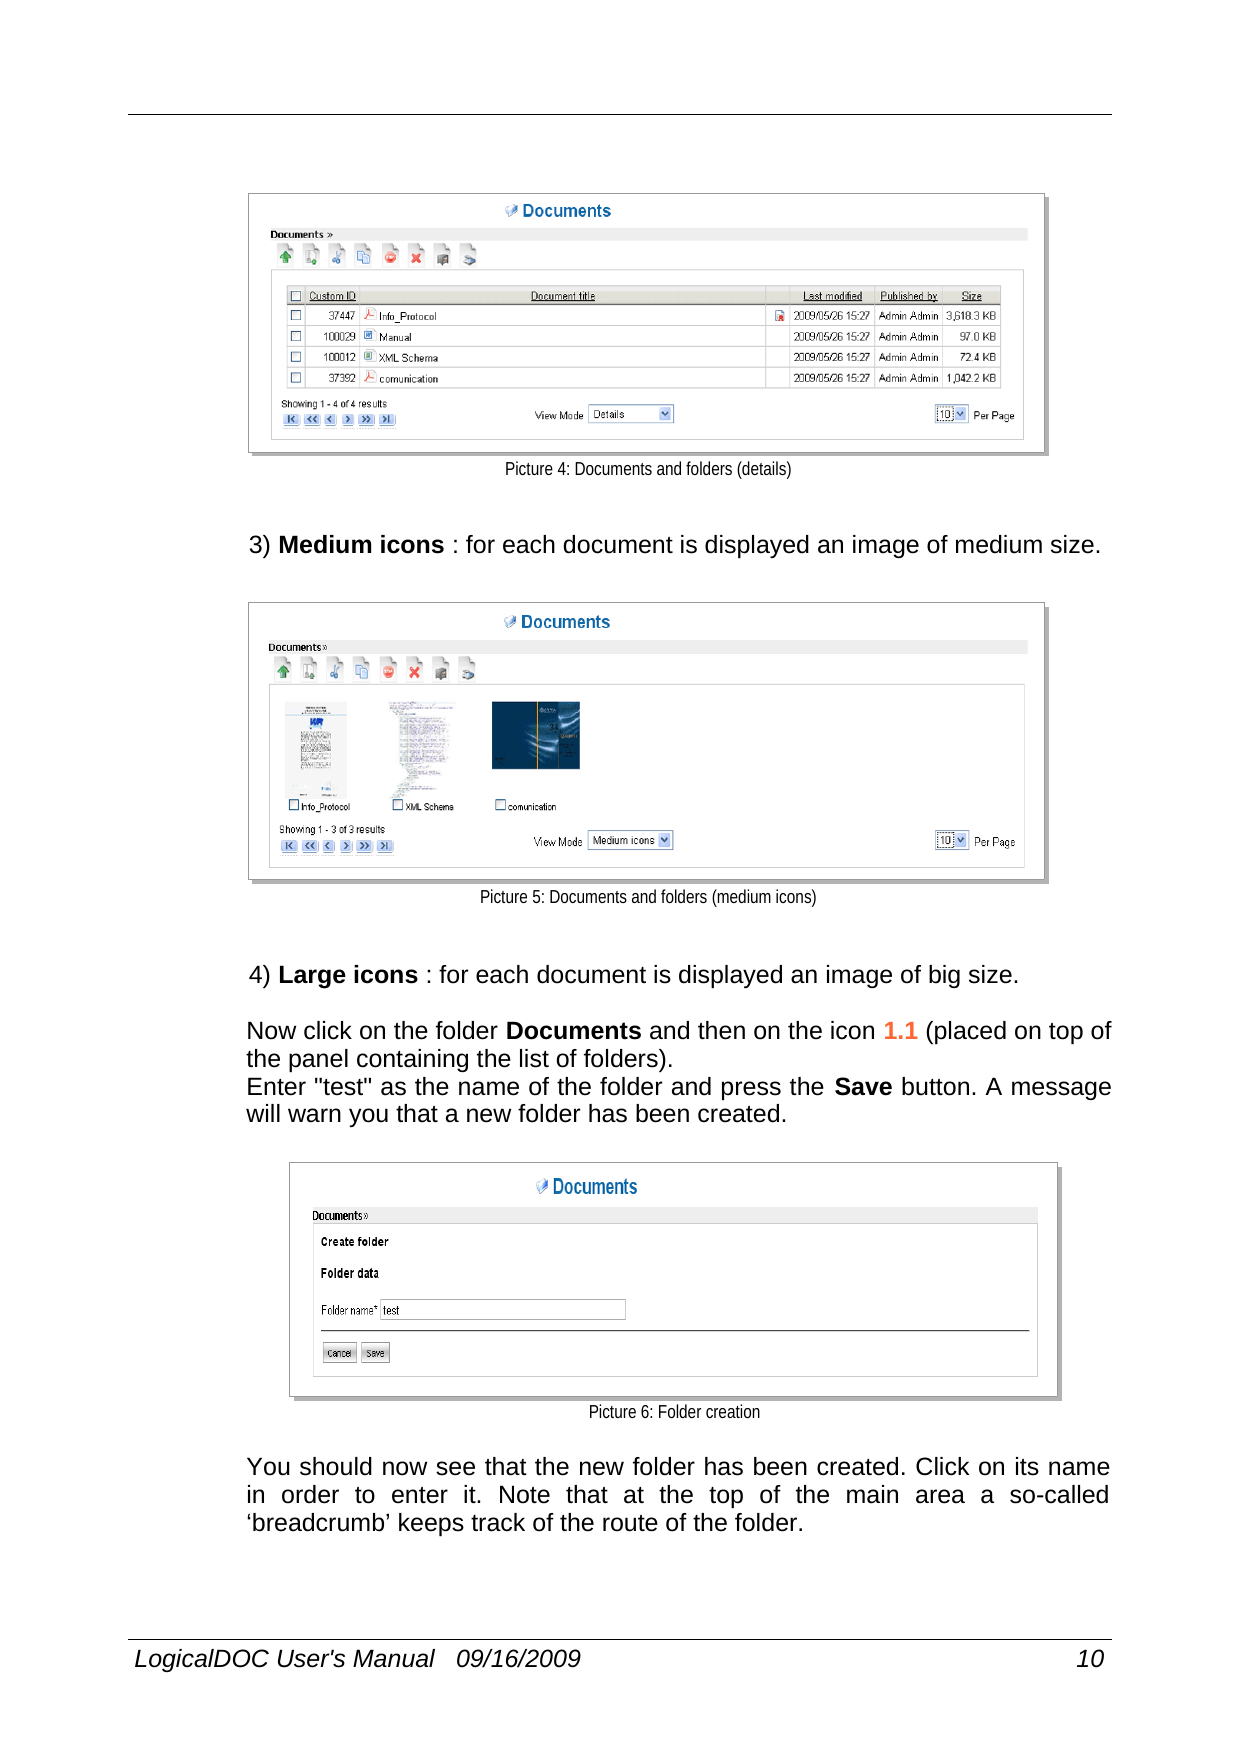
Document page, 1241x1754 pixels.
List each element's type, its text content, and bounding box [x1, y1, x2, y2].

list Large icons : for each document is displayed an image of big size. [248, 961, 1112, 989]
text Enter "test" as the name of the folder and press the Save button. A message will warn you that a new folder has been created. [246, 1072, 1112, 1128]
text Picture 6: Folder creation [290, 1397, 1059, 1422]
text Picture 4: Documents and folders (details) [245, 192, 1051, 478]
text Picture 5: Documents and folders (medium icons) [245, 602, 1051, 907]
text Now click on the folder Documents and then on the icon 1.1 (placed on top of the panel containing the list of folders). [246, 1017, 1112, 1072]
text You should now see that the new folder has been created. Click on its name in order to enter it. Note that at the top of the main area a so-called ‘breadcrumb’ keeps track of the route of the folder. [246, 1128, 1112, 1536]
list Medium icons : for each document is displayed an image of medium size. [248, 531, 1112, 559]
